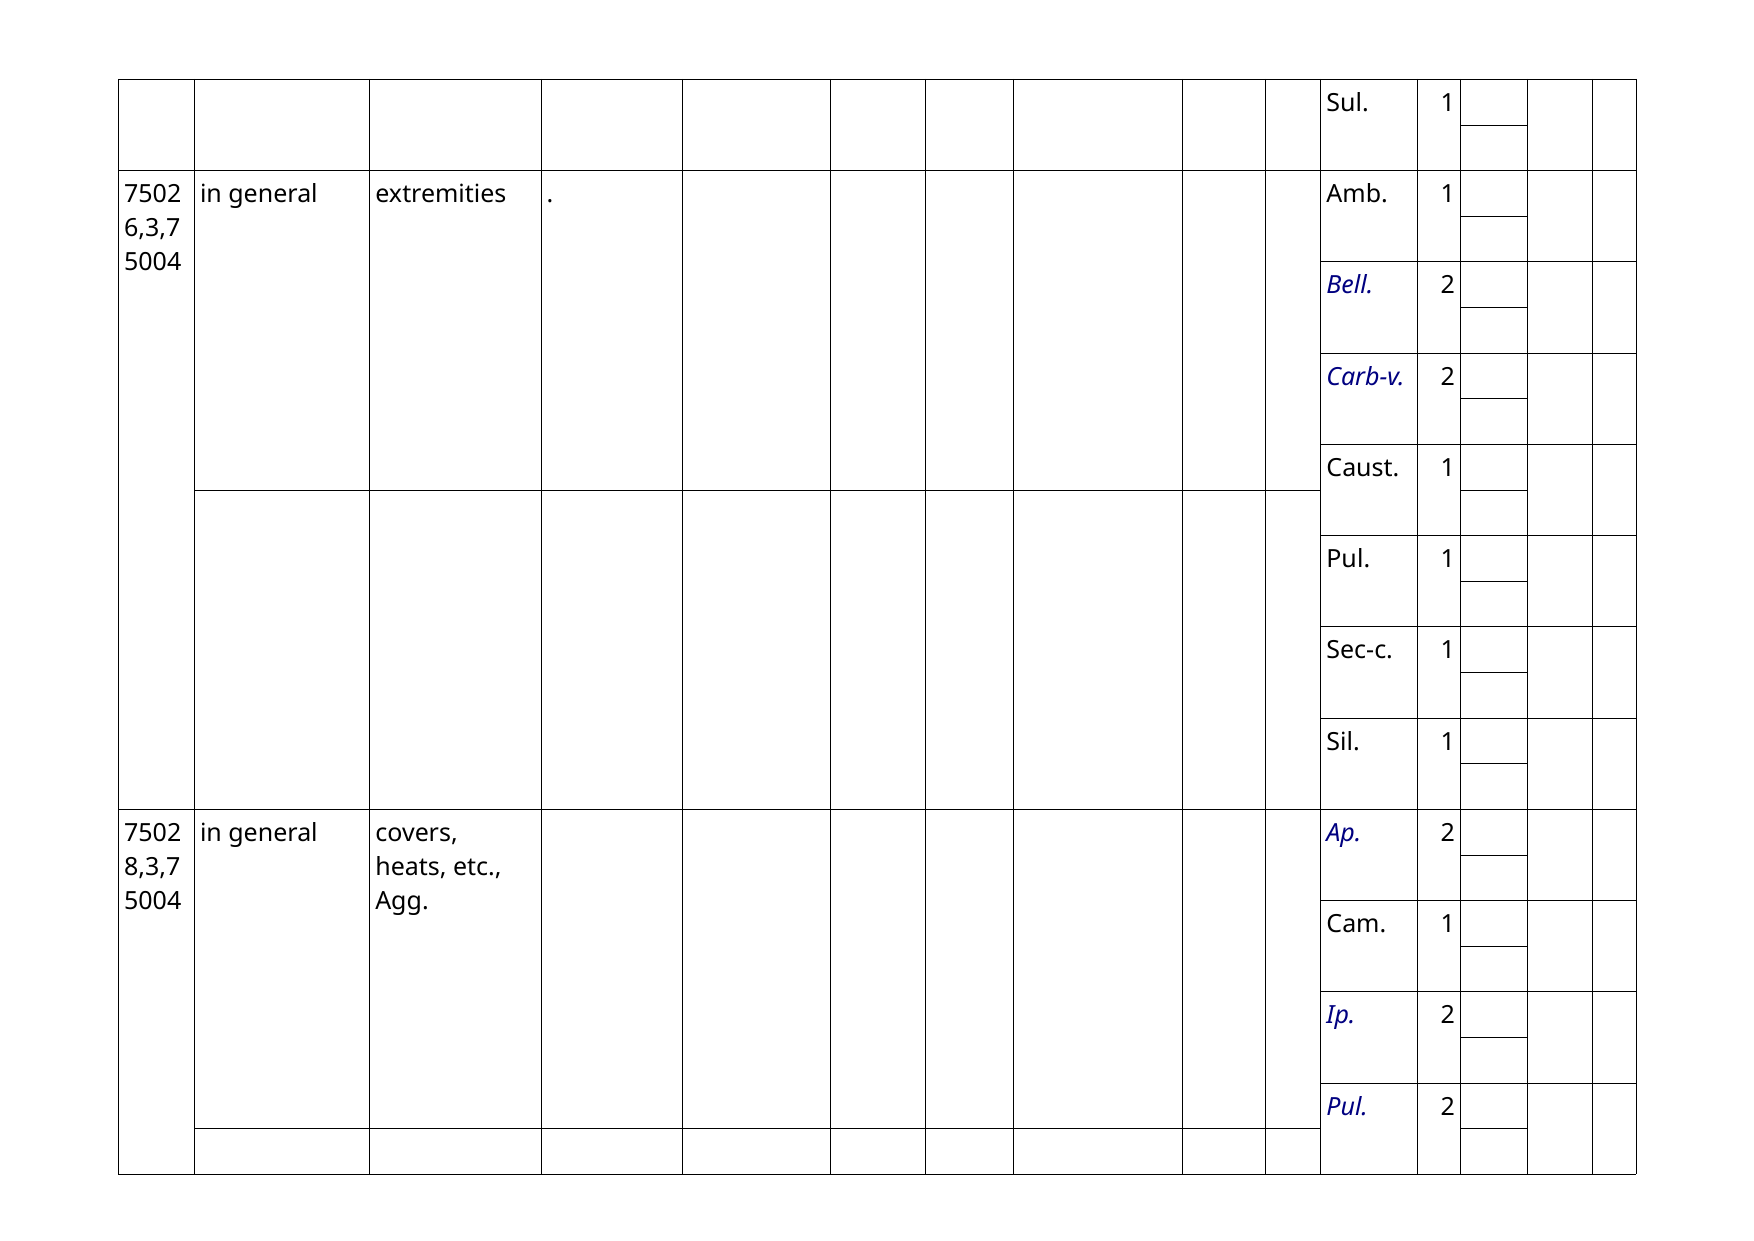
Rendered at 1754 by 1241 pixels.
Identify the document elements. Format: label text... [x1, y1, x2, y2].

table_cell [1183, 491, 1265, 809]
table_cell Ip. [1321, 992, 1417, 1083]
table_cell [370, 1129, 541, 1174]
table_cell [831, 80, 925, 170]
table_cell in general [195, 810, 369, 1128]
table_cell [926, 810, 1013, 1128]
table_cell [1461, 399, 1527, 444]
table_cell [1461, 810, 1527, 854]
table_cell [1266, 810, 1320, 1128]
table_cell [1528, 536, 1592, 626]
table_cell [1461, 491, 1527, 535]
table_cell [1528, 627, 1592, 718]
table_cell Amb. [1321, 171, 1417, 261]
table_cell [1593, 719, 1636, 809]
table_cell [1593, 810, 1636, 900]
table_cell [1528, 445, 1592, 535]
table_cell [1461, 719, 1527, 763]
table_cell [1183, 80, 1265, 170]
table_cell [1266, 491, 1320, 809]
table_cell [542, 80, 682, 170]
table_cell [926, 1129, 1013, 1174]
table_cell [1266, 171, 1320, 489]
table_cell 1 [1418, 445, 1460, 535]
table_cell [831, 810, 925, 1128]
table_cell [1528, 1084, 1592, 1174]
table_cell [1461, 171, 1527, 216]
table_cell [195, 80, 369, 170]
table_cell 1 [1418, 719, 1460, 809]
table_cell [1461, 1038, 1527, 1083]
table_cell Sul. [1321, 80, 1417, 170]
table_cell [1461, 262, 1527, 307]
table_cell [1461, 354, 1527, 398]
table_cell [1461, 856, 1527, 900]
table_cell [1461, 1129, 1527, 1174]
table_cell [1461, 445, 1527, 489]
table_cell [683, 80, 830, 170]
table_cell [1461, 901, 1527, 946]
table_cell Sec-c. [1321, 627, 1417, 718]
table_cell [926, 80, 1013, 170]
table_cell [1461, 80, 1527, 124]
table_cell [1528, 901, 1592, 991]
table_cell [1593, 445, 1636, 535]
table_cell Cam. [1321, 901, 1417, 991]
table_cell [1593, 627, 1636, 718]
table_cell [1593, 171, 1636, 261]
table_cell [1461, 217, 1527, 261]
table_cell 2 [1418, 262, 1460, 353]
table_cell [683, 1129, 830, 1174]
table_cell 1 [1418, 901, 1460, 991]
table_cell [683, 491, 830, 809]
table_cell Pul. [1321, 536, 1417, 626]
table_cell [1461, 627, 1527, 672]
table_cell [119, 80, 194, 170]
table_cell [1461, 126, 1527, 170]
table_cell in general [195, 171, 369, 489]
table_cell [831, 491, 925, 809]
table_cell [1183, 171, 1265, 489]
table_cell [683, 810, 830, 1128]
table_cell covers, heats, etc., Agg. [370, 810, 541, 1128]
table_cell Pul. [1321, 1084, 1417, 1174]
table_cell [1593, 901, 1636, 991]
table_cell [1014, 491, 1182, 809]
table_cell [1461, 582, 1527, 626]
table_cell [1183, 810, 1265, 1128]
table_cell [1014, 80, 1182, 170]
table_cell [542, 810, 682, 1128]
table_cell [1461, 308, 1527, 353]
table_cell [1266, 1129, 1320, 1174]
table_cell [1461, 1084, 1527, 1128]
table_cell 1 [1418, 627, 1460, 718]
table_cell [1528, 992, 1592, 1083]
table_cell [1183, 1129, 1265, 1174]
table_cell [542, 1129, 682, 1174]
table_cell [1593, 992, 1636, 1083]
table_cell [370, 80, 541, 170]
table_cell 75028,3,75004 [119, 810, 194, 1174]
table_cell [1528, 810, 1592, 900]
table_cell [542, 491, 682, 809]
table_cell [1593, 354, 1636, 444]
table_cell [1461, 673, 1527, 718]
table_cell Carb-v. [1321, 354, 1417, 444]
table_cell [1528, 354, 1592, 444]
table_cell [1014, 810, 1182, 1128]
table_cell [1461, 992, 1527, 1037]
table_cell [831, 1129, 925, 1174]
table_cell [1461, 536, 1527, 581]
table_cell [831, 171, 925, 489]
table_cell [1593, 536, 1636, 626]
table_cell [1528, 80, 1592, 170]
table_cell [1593, 262, 1636, 353]
table_cell 2 [1418, 992, 1460, 1083]
table_cell [1014, 1129, 1182, 1174]
table_cell 2 [1418, 1084, 1460, 1174]
table_cell [370, 491, 541, 809]
table_cell [926, 491, 1013, 809]
table_cell 1 [1418, 536, 1460, 626]
table_cell [1593, 80, 1636, 170]
table_cell Sil. [1321, 719, 1417, 809]
table_cell Ap. [1321, 810, 1417, 900]
table_cell [683, 171, 830, 489]
table_cell [1014, 171, 1182, 489]
table_cell [195, 491, 369, 809]
table_cell [1528, 171, 1592, 261]
table_cell 2 [1418, 354, 1460, 444]
table_cell [1266, 80, 1320, 170]
table_cell [1593, 1084, 1636, 1174]
table_cell [926, 171, 1013, 489]
table_cell Caust. [1321, 445, 1417, 535]
table_cell [1461, 947, 1527, 991]
table_cell extremities [370, 171, 541, 489]
table_cell 75026,3,75004 [119, 171, 194, 809]
table_cell . [542, 171, 682, 489]
table_cell 1 [1418, 80, 1460, 170]
table_cell [1528, 262, 1592, 353]
table_cell [1528, 719, 1592, 809]
table_cell 1 [1418, 171, 1460, 261]
table_cell Bell. [1321, 262, 1417, 353]
table_cell 2 [1418, 810, 1460, 900]
table_cell [195, 1129, 369, 1174]
table_cell [1461, 764, 1527, 809]
